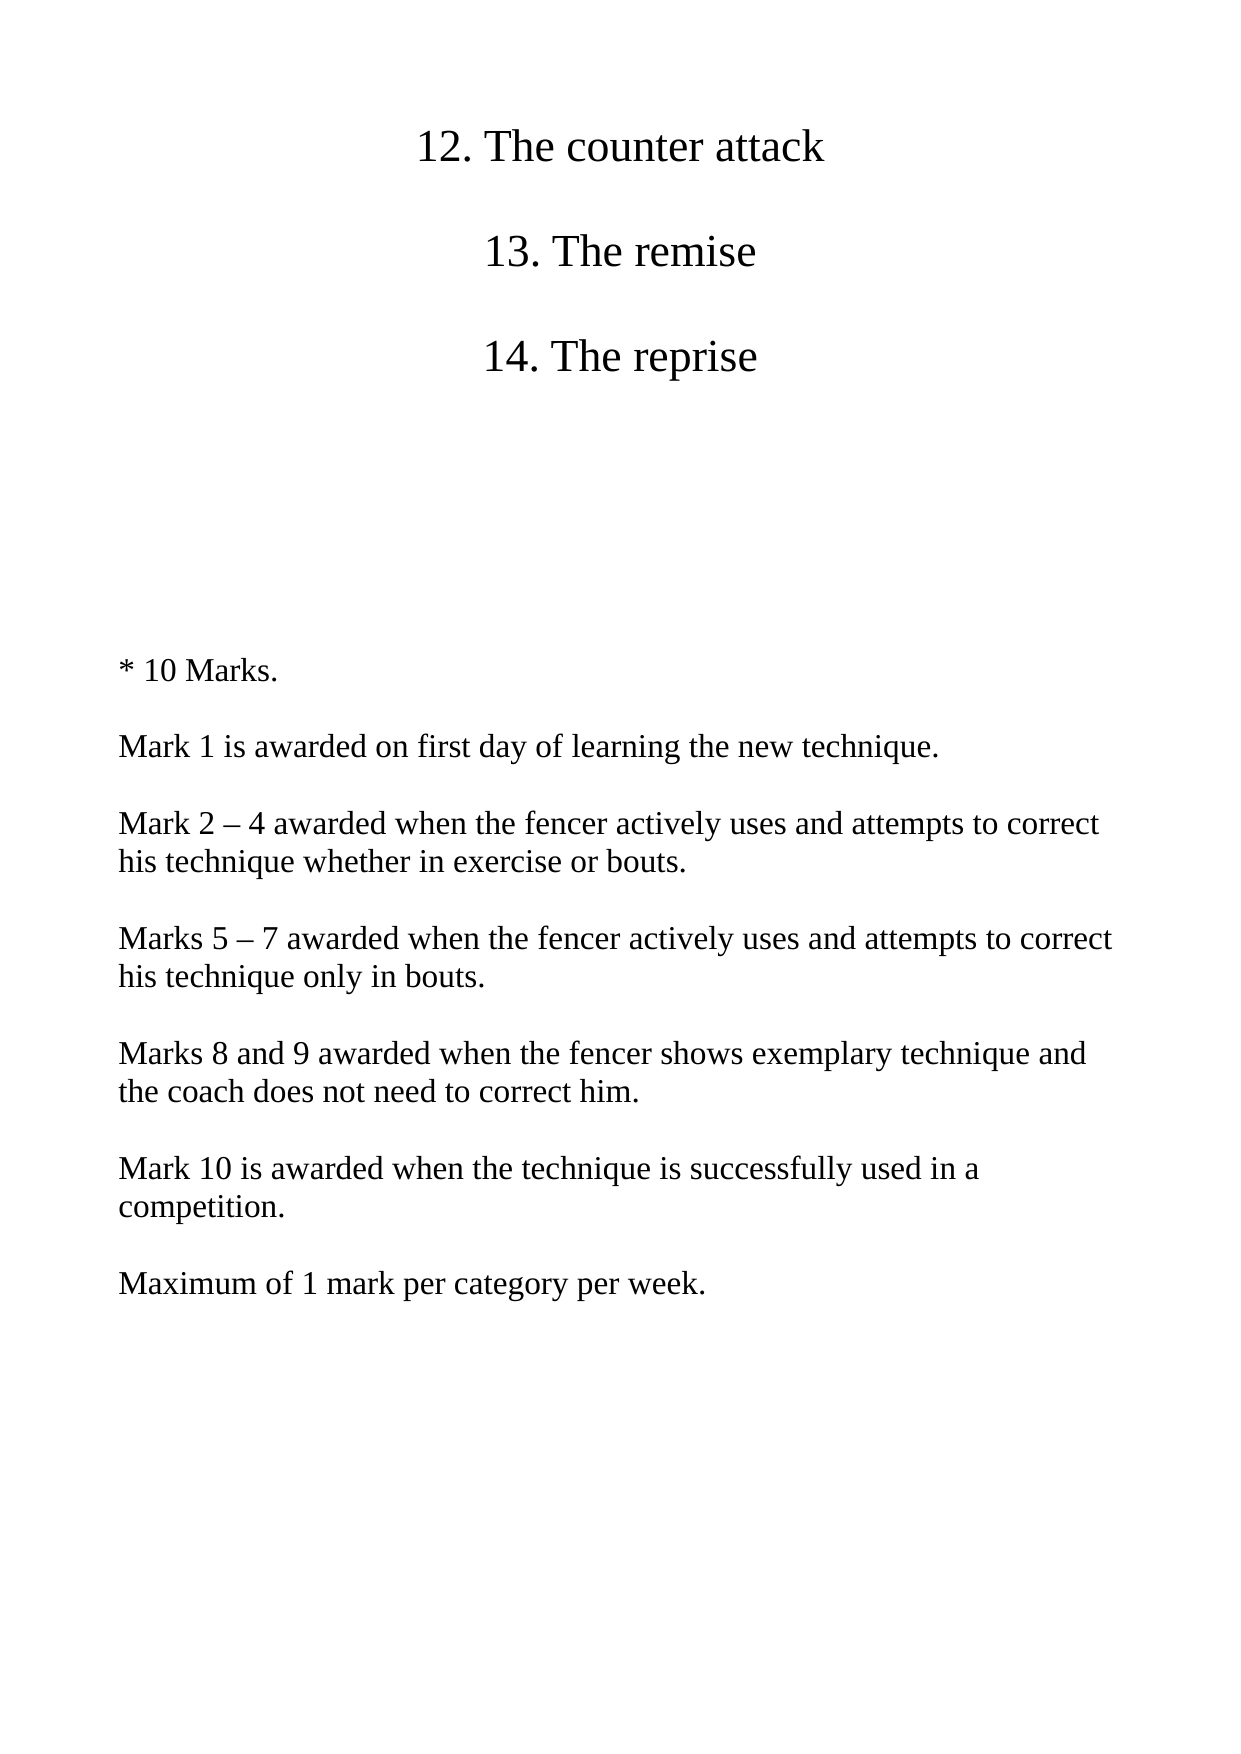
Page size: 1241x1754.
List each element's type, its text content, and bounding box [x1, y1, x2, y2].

text 13. The remise [118, 223, 1122, 276]
text Marks 8 and 9 awarded when the fencer shows exemplary technique and the coach does not need to correct him. [118, 1033, 1122, 1110]
text Maximum of 1 mark per category per week. [118, 1263, 1122, 1302]
text * 10 Marks. [118, 650, 1122, 688]
text Marks 5 – 7 awarded when the fencer actively uses and attempts to correct his technique only in bouts. [118, 918, 1122, 995]
text Mark 2 – 4 awarded when the fencer actively uses and attempts to correct his technique whether in exercise or bouts. [118, 803, 1122, 880]
text 14. The reprise [118, 329, 1122, 382]
text Mark 10 is awarded when the technique is successfully used in a competition. [118, 1148, 1122, 1225]
text 12. The counter attack [118, 118, 1122, 171]
text Mark 1 is awarded on first day of learning the new technique. [118, 727, 1122, 765]
